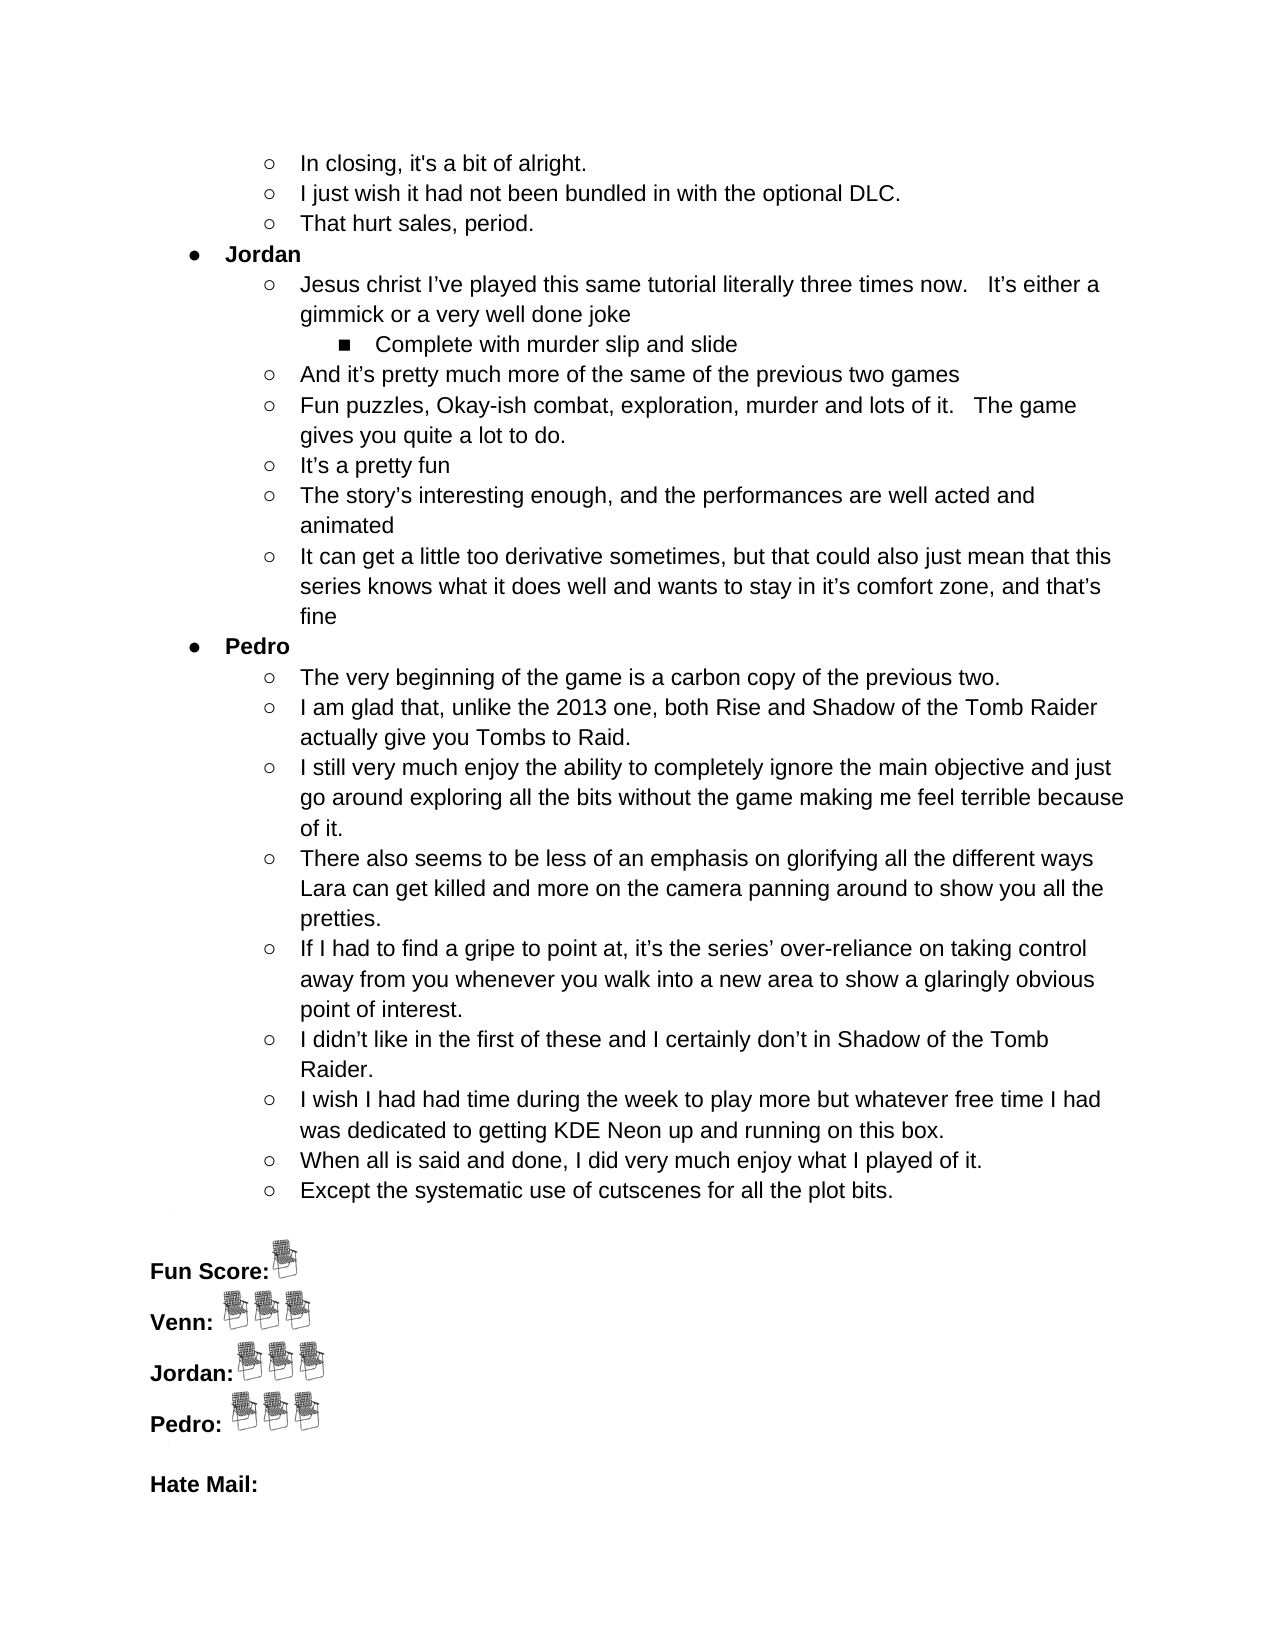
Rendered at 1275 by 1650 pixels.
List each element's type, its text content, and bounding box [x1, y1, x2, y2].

list I wish I had had time during the week to play more but whatever free time I had was dedicated to getting KDE Neon up and running on this box. [262, 1086, 1125, 1143]
text Fun Score: [150, 1237, 1125, 1284]
list The very beginning of the game is a carbon copy of the previous two. [262, 663, 1125, 690]
list And it’s pretty much more of the same of the previous two games [262, 361, 1125, 388]
list There also seems to be less of an emphasis on glorifying all the different ways Lara can get killed and more on the camera panning around to show you all the pretties. [262, 845, 1125, 932]
list It’s a pretty fun [262, 452, 1125, 478]
list It can get a little too derivative sometimes, but that could also just mean that this series knows what it does well and wants to stay in it’s comfort zone, and that’s fine [262, 543, 1125, 629]
list When all is said and done, I did very much enjoy what I played of it. [262, 1147, 1125, 1173]
list That hurt sales, period. [262, 210, 1125, 237]
list Jesus christ I’ve played this same tutorial literally three times now. It’s either a gimmick or a very well done joke [262, 271, 1125, 327]
list Complete with murder slip and slide [337, 331, 1125, 358]
list The story’s interesting enough, and the performances are well acted and animated [262, 482, 1125, 539]
picture [234, 1339, 328, 1382]
text Jordan: Pedro: [150, 1339, 1125, 1437]
list Except the systematic use of cutscenes for all the plot bits. [262, 1177, 1125, 1203]
picture [220, 1288, 314, 1331]
text Hate Mail: [150, 1471, 1125, 1497]
list I just wish it had not been bundled in with the optional DLC. [262, 180, 1125, 207]
list I still very much enjoy the ability to completely ignore the main objective and just go around exploring all the bits without the game making me feel terrible because of it. [262, 754, 1125, 841]
list Jordan [187, 241, 1125, 267]
list If I had to find a gripe to point at, it’s the series’ over-reliance on taking control away from you whenever you walk into a new area to show a glaringly obvious point of interest. [262, 935, 1125, 1022]
text Venn: [150, 1288, 1125, 1335]
list Pedro [187, 633, 1125, 660]
list Fun puzzles, Okay-ish combat, exploration, murder and lots of it. The game gives you quite a lot to do. [262, 392, 1125, 448]
list In closing, it's a bit of alright. [262, 150, 1125, 176]
picture [228, 1390, 323, 1432]
picture [269, 1237, 301, 1280]
list I didn’t like in the first of these and I certainly don’t in Shadow of the Tomb Raider. [262, 1026, 1125, 1083]
list I am glad that, unlike the 2013 one, both Rise and Shadow of the Tomb Raider actually give you Tombs to Raid. [262, 694, 1125, 750]
